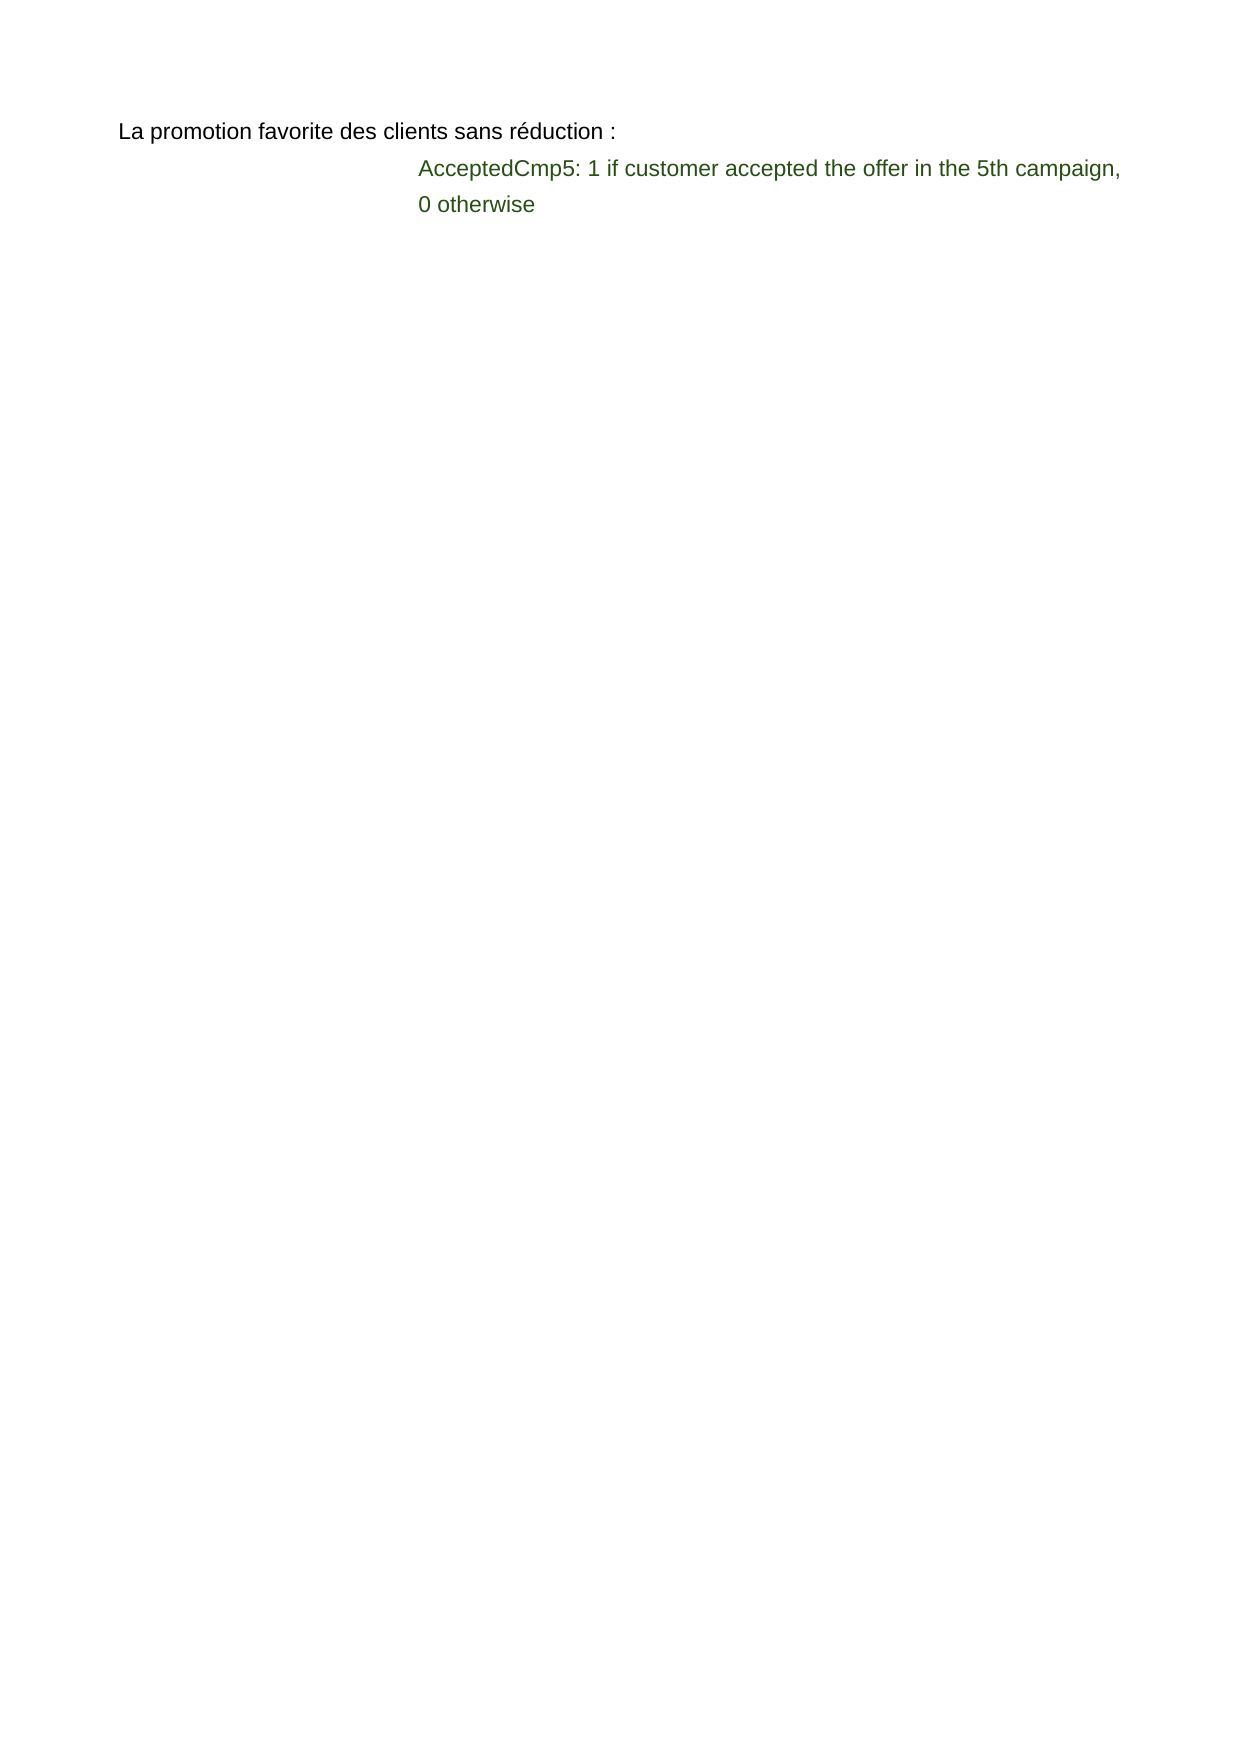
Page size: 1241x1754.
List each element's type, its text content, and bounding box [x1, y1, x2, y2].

text La promotion favorite des clients sans réduction : [118, 118, 1122, 144]
text AcceptedCmp5: 1 if customer accepted the offer in the 5th campaign, 0 otherwise [418, 154, 1122, 217]
